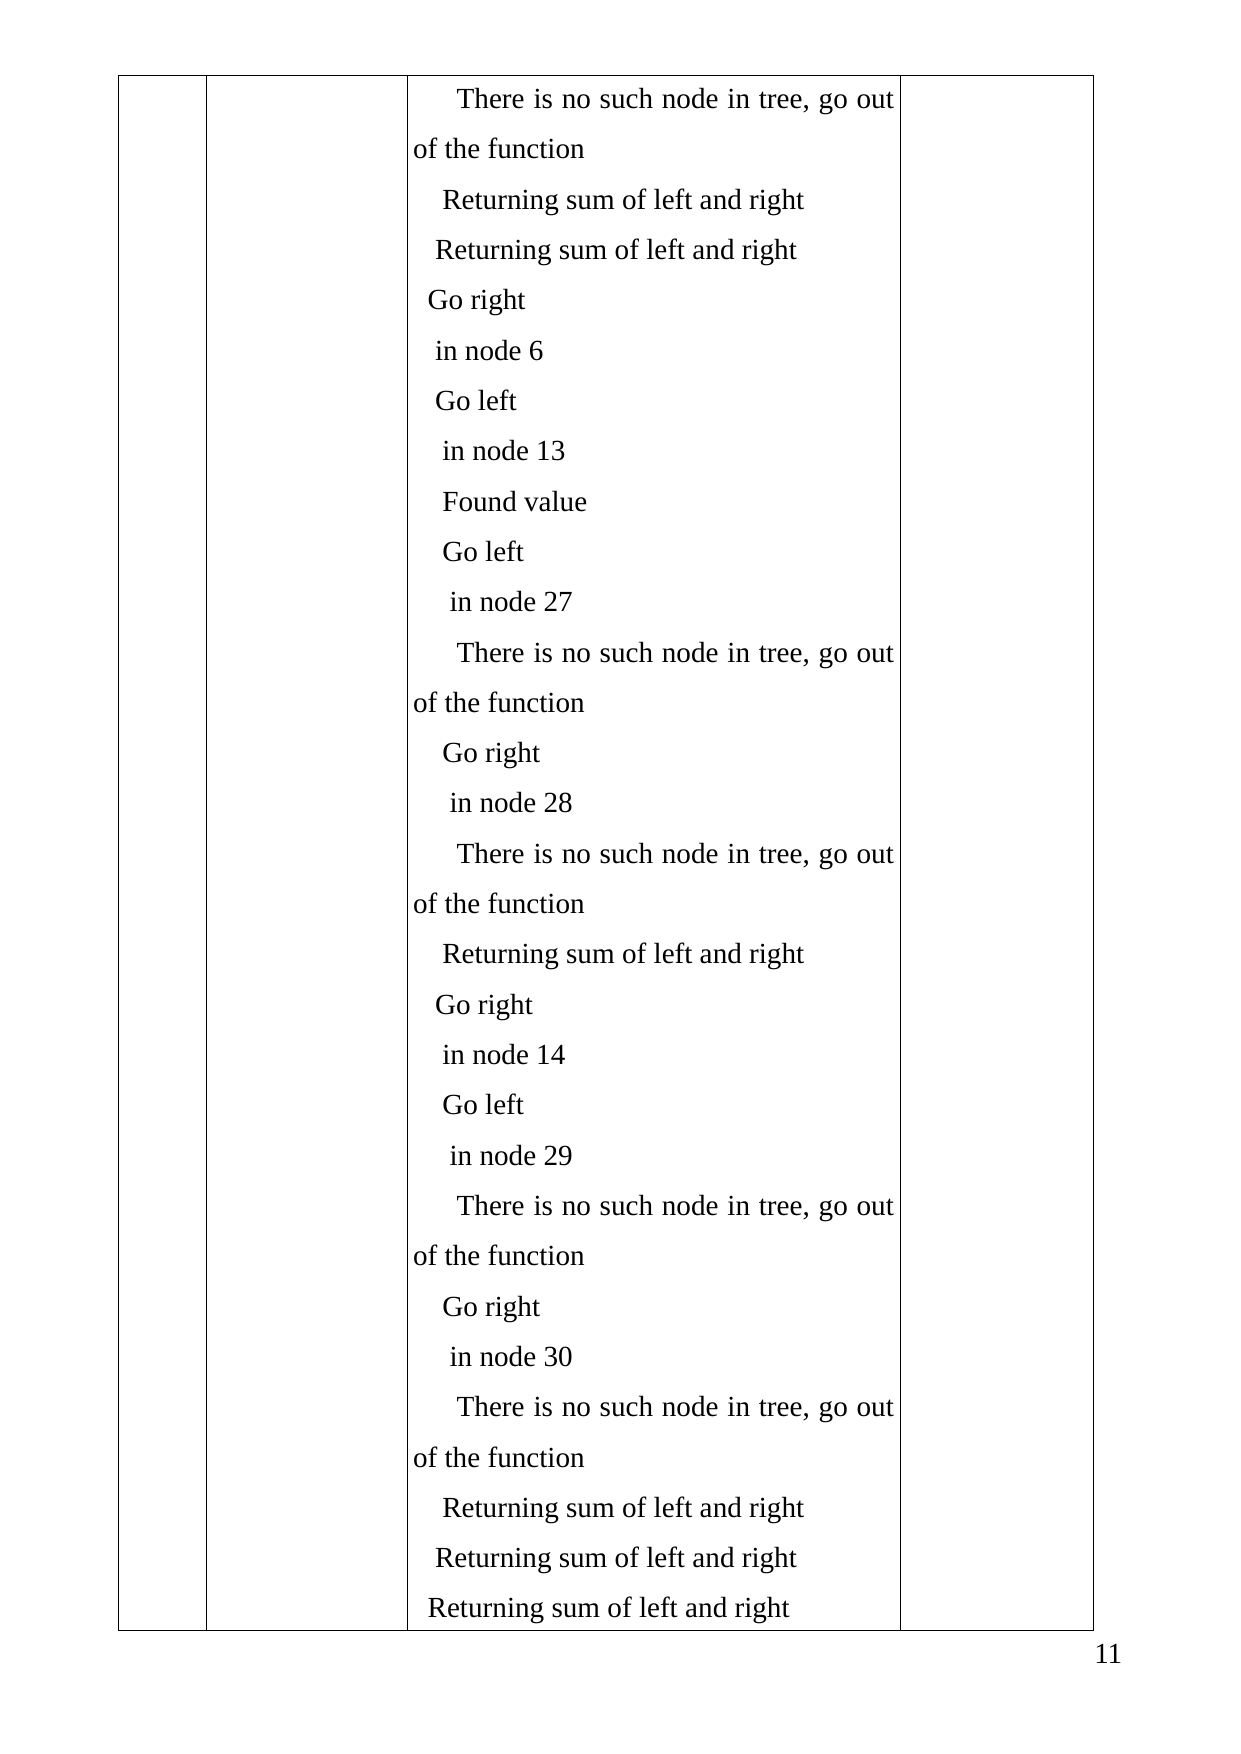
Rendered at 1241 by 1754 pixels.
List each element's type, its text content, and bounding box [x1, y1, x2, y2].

table_cell [901, 76, 1093, 1630]
table_cell [119, 76, 206, 1630]
table_cell [207, 76, 407, 1630]
table_cell There is no such node in tree, go out of the function Returning sum of left and right Returning sum of left and right Go right in node 6 Go left in node 13 Found value Go left in node 27 There is no such node in tree, go out of the function Go right in node 28 There is no such node in tree, go out of the function Returning sum of left and right Go right in node 14 Go left in node 29 There is no such node in tree, go out of the function Go right in node 30 There is no such node in tree, go out of the function Returning sum of left and right Returning sum of left and right Returning sum of left and right [408, 76, 900, 1630]
